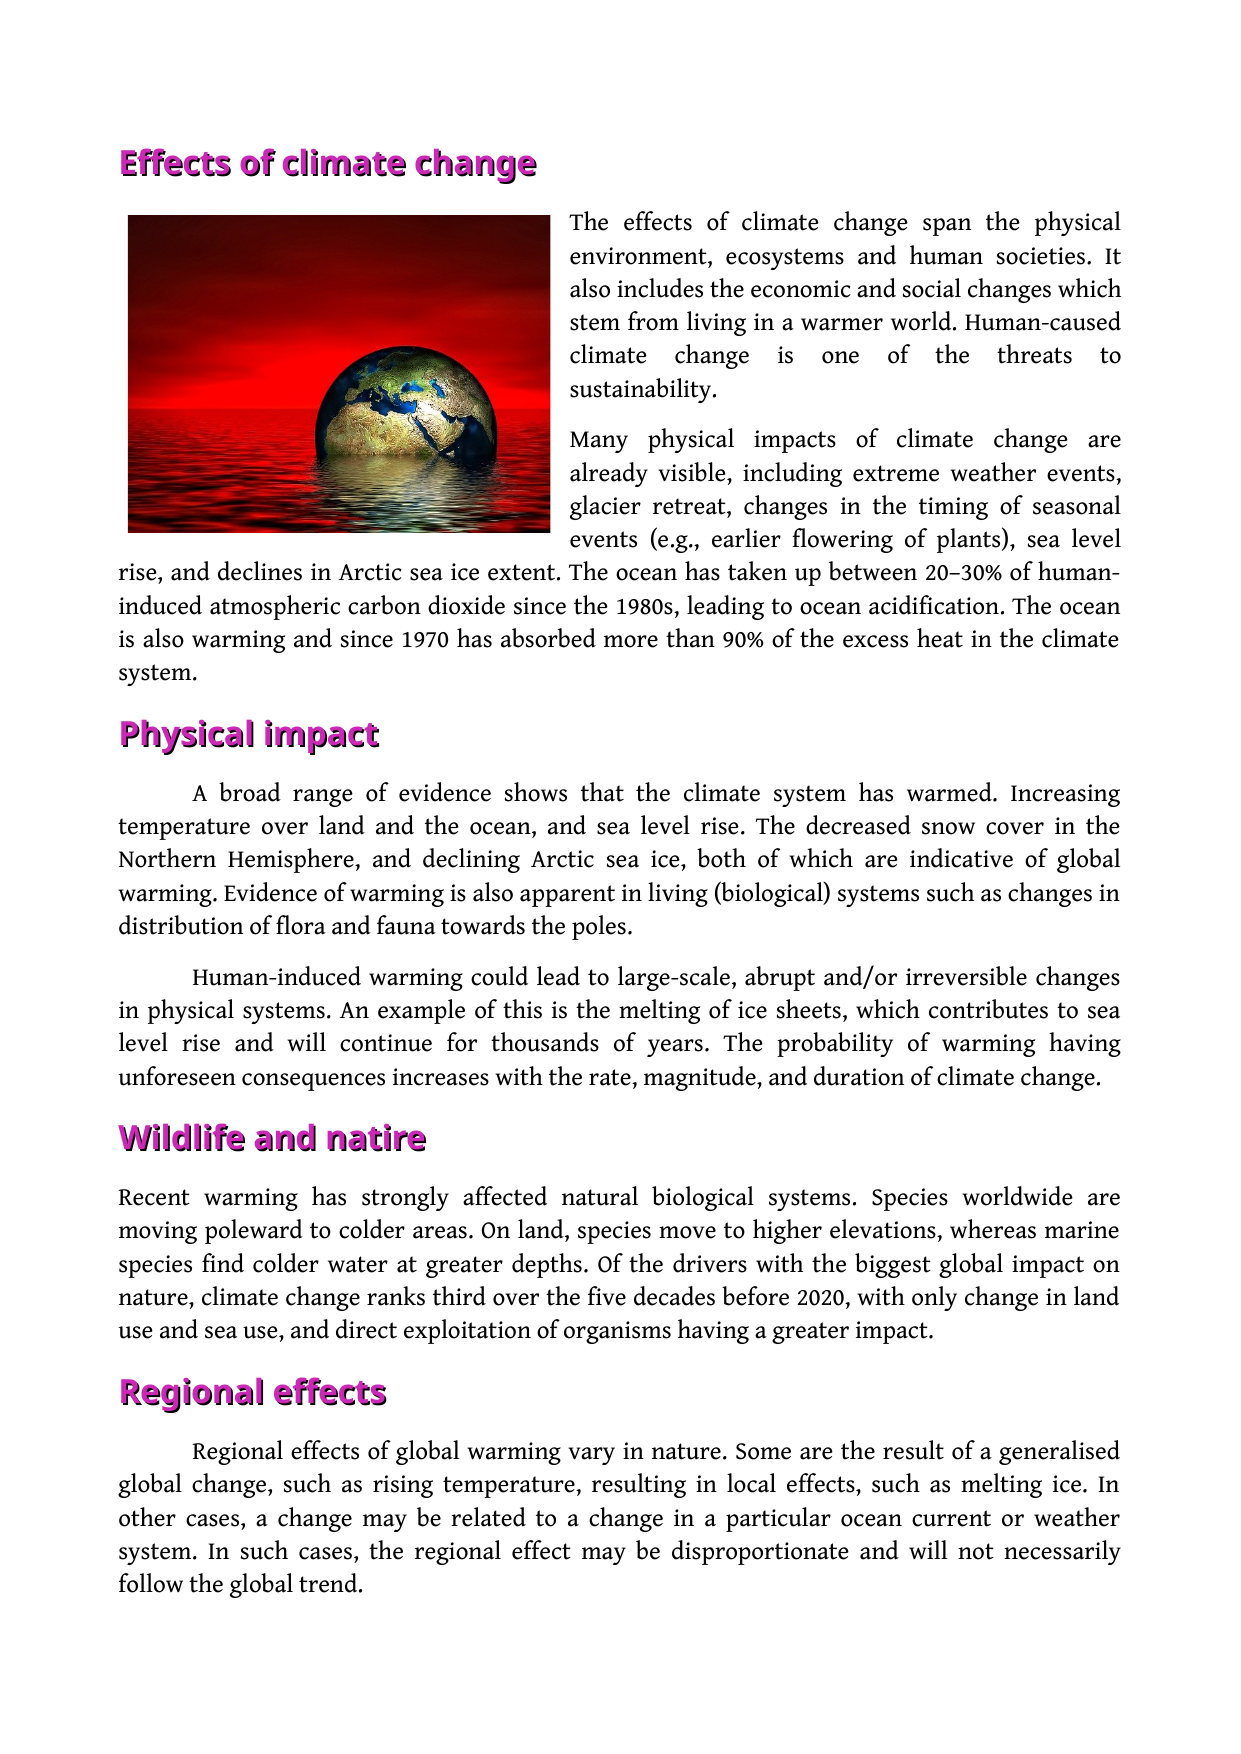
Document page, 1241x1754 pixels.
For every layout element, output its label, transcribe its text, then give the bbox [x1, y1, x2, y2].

text The effects of climate change span the physical environment, ecosystems and human societies. It also includes the economic and social changes which stem from living in a warmer world. Human-caused climate change is one of the threats to sustainability. [118, 209, 1122, 404]
text A broad range of evidence shows that the climate system has warmed. Increasing temperature over land and the ocean, and sea level rise. The decreased snow cover in the Northern Hemisphere, and declining Arctic sea ice, both of which are indicative of global warming. Evidence of warming is also apparent in living (biological) systems such as changes in distribution of flora and fauna towards the poles. [118, 779, 1122, 941]
subtitle Physical impact [118, 709, 1122, 755]
subtitle Wildlife and natire [118, 1114, 1122, 1159]
subtitle Effects of climate change [118, 139, 1122, 185]
text Human-induced warming could lead to large-scale, abrupt and/or irreversible changes in physical systems. An example of this is the melting of ice sheets, which contributes to sea level rise and will continue for thousands of years. The probability of warming having unforeseen consequences increases with the rate, magnitude, and duration of climate change. [118, 963, 1122, 1092]
text Recent warming has strongly affected natural biological systems. Species worldwide are moving poleward to colder areas. On land, species move to higher elevations, whereas marine species find colder water at greater depths. Of the drivers with the biggest global impact on nature, climate change ranks third over the five decades before 2020, with only change in land use and sea use, and direct exploitation of organisms having a greater impact. [118, 1184, 1122, 1346]
picture [127, 215, 551, 533]
text Regional effects of global warming vary in nature. Some are the result of a generalised global change, such as rising temperature, resulting in local effects, such as melting ice. In other cases, a change may be related to a change in a particular ocean current or weather system. In such cases, the regional effect may be disproportionate and will not necessarily follow the global trend. [118, 1438, 1122, 1599]
text Many physical impacts of climate change are already visible, including extreme weather events, glacier retreat, changes in the timing of seasonal events (e.g., earlier flowering of plants), sea level rise, and declines in Arctic sea ice extent. The ocean has taken up between 20–30% of human-induced atmospheric carbon dioxide since the 1980s, leading to ocean acidification. The ocean is also warming and since 1970 has absorbed more than 90% of the excess heat in the climate system. [118, 426, 1122, 688]
subtitle Regional effects [118, 1368, 1122, 1413]
